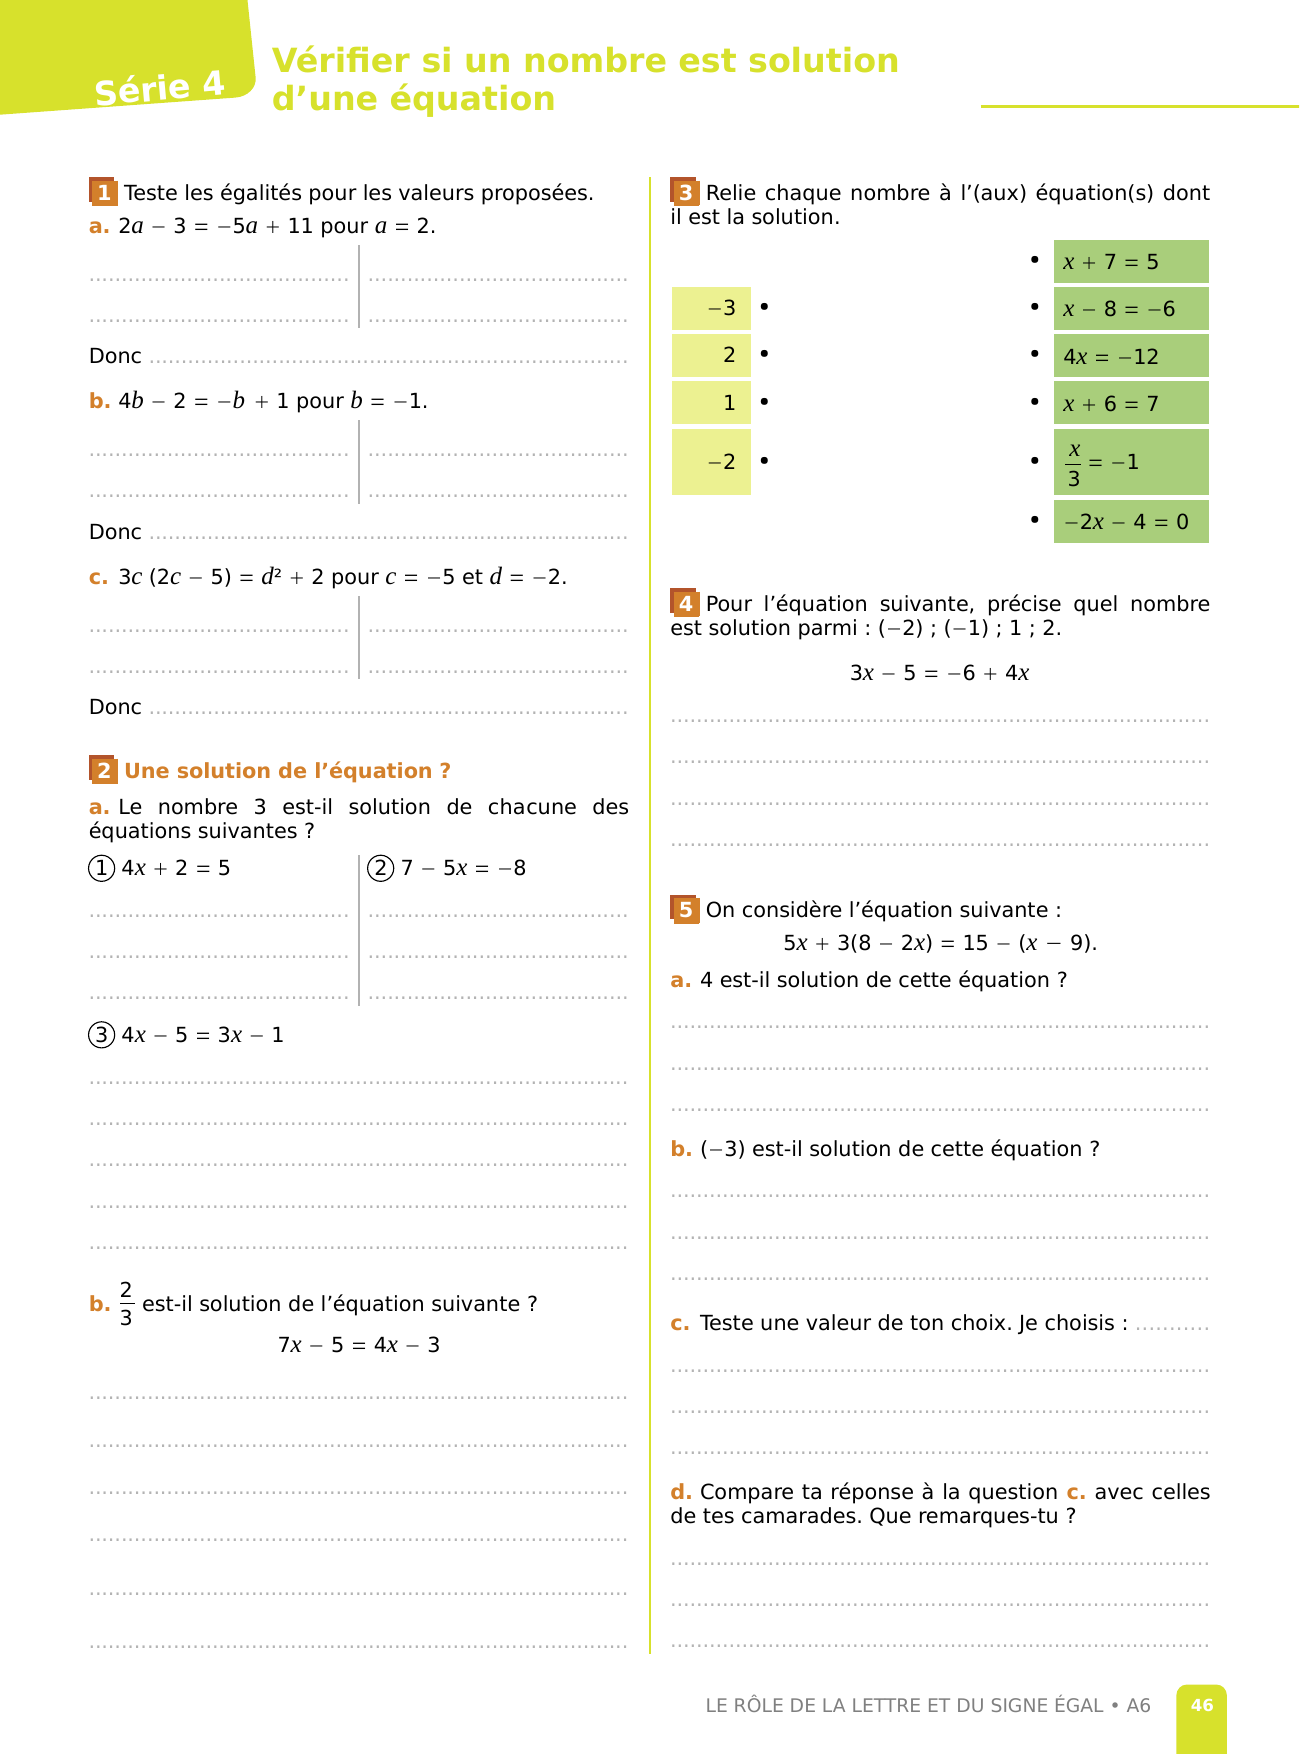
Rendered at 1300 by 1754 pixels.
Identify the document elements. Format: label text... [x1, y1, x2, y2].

table_cell  [756, 283, 813, 330]
table_cell  [756, 377, 813, 424]
table_cell −3 [672, 287, 751, 330]
table_cell  [977, 283, 1049, 330]
table_cell  [977, 377, 1049, 424]
table_cell x − 8 = −6 [1054, 287, 1209, 330]
list 4b − 2 = −b  1 pour b = −1. [88, 387, 629, 414]
subtitle Pour l’équation suivante, précise quel nombre est solution parmi : (−2) ; (−1) ; 1 ; 2. [670, 588, 1211, 641]
table_cell [813, 377, 977, 424]
text 3x − 5 = −6  4x [670, 645, 1211, 686]
subtitle On considère l’équation suivante : [670, 894, 1211, 923]
table_cell [754, 495, 813, 543]
list 2a − 3 = −5a  11 pour a = 2. [88, 211, 629, 239]
list Compare ta réponse à la question c. avec celles de tes camarades. Que remarques-tu ? [670, 1480, 1211, 1529]
text 4x − 5 = 3x − 1 [108, 1022, 629, 1048]
table_cell [813, 425, 977, 495]
table_cell [670, 500, 753, 543]
list 4 est-il solution de cette équation ? [670, 968, 1211, 992]
table_cell [813, 330, 977, 377]
subtitle Relie chaque nombre à l’(aux) équation(s) dont il est la solution. [670, 177, 1211, 229]
table_cell 4x = −12 [1054, 334, 1209, 377]
table_cell 2 [672, 334, 751, 377]
table_cell  [977, 330, 1049, 377]
list 3c (2c − 5) = d²  2 pour c = −5 et d = −2. [88, 562, 629, 590]
text 1 [90, 856, 114, 880]
text 4x  2 = 5 [108, 855, 350, 881]
subtitle Une solution de l’équation ? [114, 755, 629, 783]
table_cell 1 [672, 381, 751, 424]
list est-il solution de l’équation suivante ? [88, 1278, 629, 1330]
text Donc [88, 503, 629, 544]
text 2 [369, 856, 393, 880]
subtitle Teste les égalités pour les valeurs proposées. [114, 177, 629, 205]
text Donc [88, 327, 629, 369]
table_header [813, 235, 977, 283]
text 7 − 5x = −8 [387, 855, 629, 881]
table_cell [813, 283, 977, 330]
table_cell  [756, 425, 813, 495]
table_cell −2 [672, 429, 751, 495]
table_cell  [977, 425, 1049, 495]
text 3 [90, 1023, 113, 1047]
table_cell −2x − 4 = 0 [1054, 500, 1209, 543]
table_cell x  6 = 7 [1054, 381, 1209, 424]
table_cell [813, 495, 977, 543]
list 5x  3(8 − 2x) = 15 − (x − 9). [670, 928, 1211, 956]
list Le nombre 3 est-il solution de chacune des équations suivantes ? [88, 795, 629, 843]
table_header [670, 235, 753, 283]
table_cell  [977, 495, 1049, 543]
text Donc [88, 678, 629, 720]
table_header [754, 235, 813, 283]
table_header x  7 = 5 [1054, 240, 1209, 283]
table_header  [977, 235, 1049, 283]
table_cell = −1 [1054, 429, 1209, 495]
table_cell  [756, 330, 813, 377]
list (−3) est-il solution de cette équation ? [670, 1137, 1211, 1161]
list Teste une valeur de ton choix. Je choisis : [670, 1294, 1211, 1336]
text 7x − 5 = 4x − 3 [88, 1330, 629, 1357]
